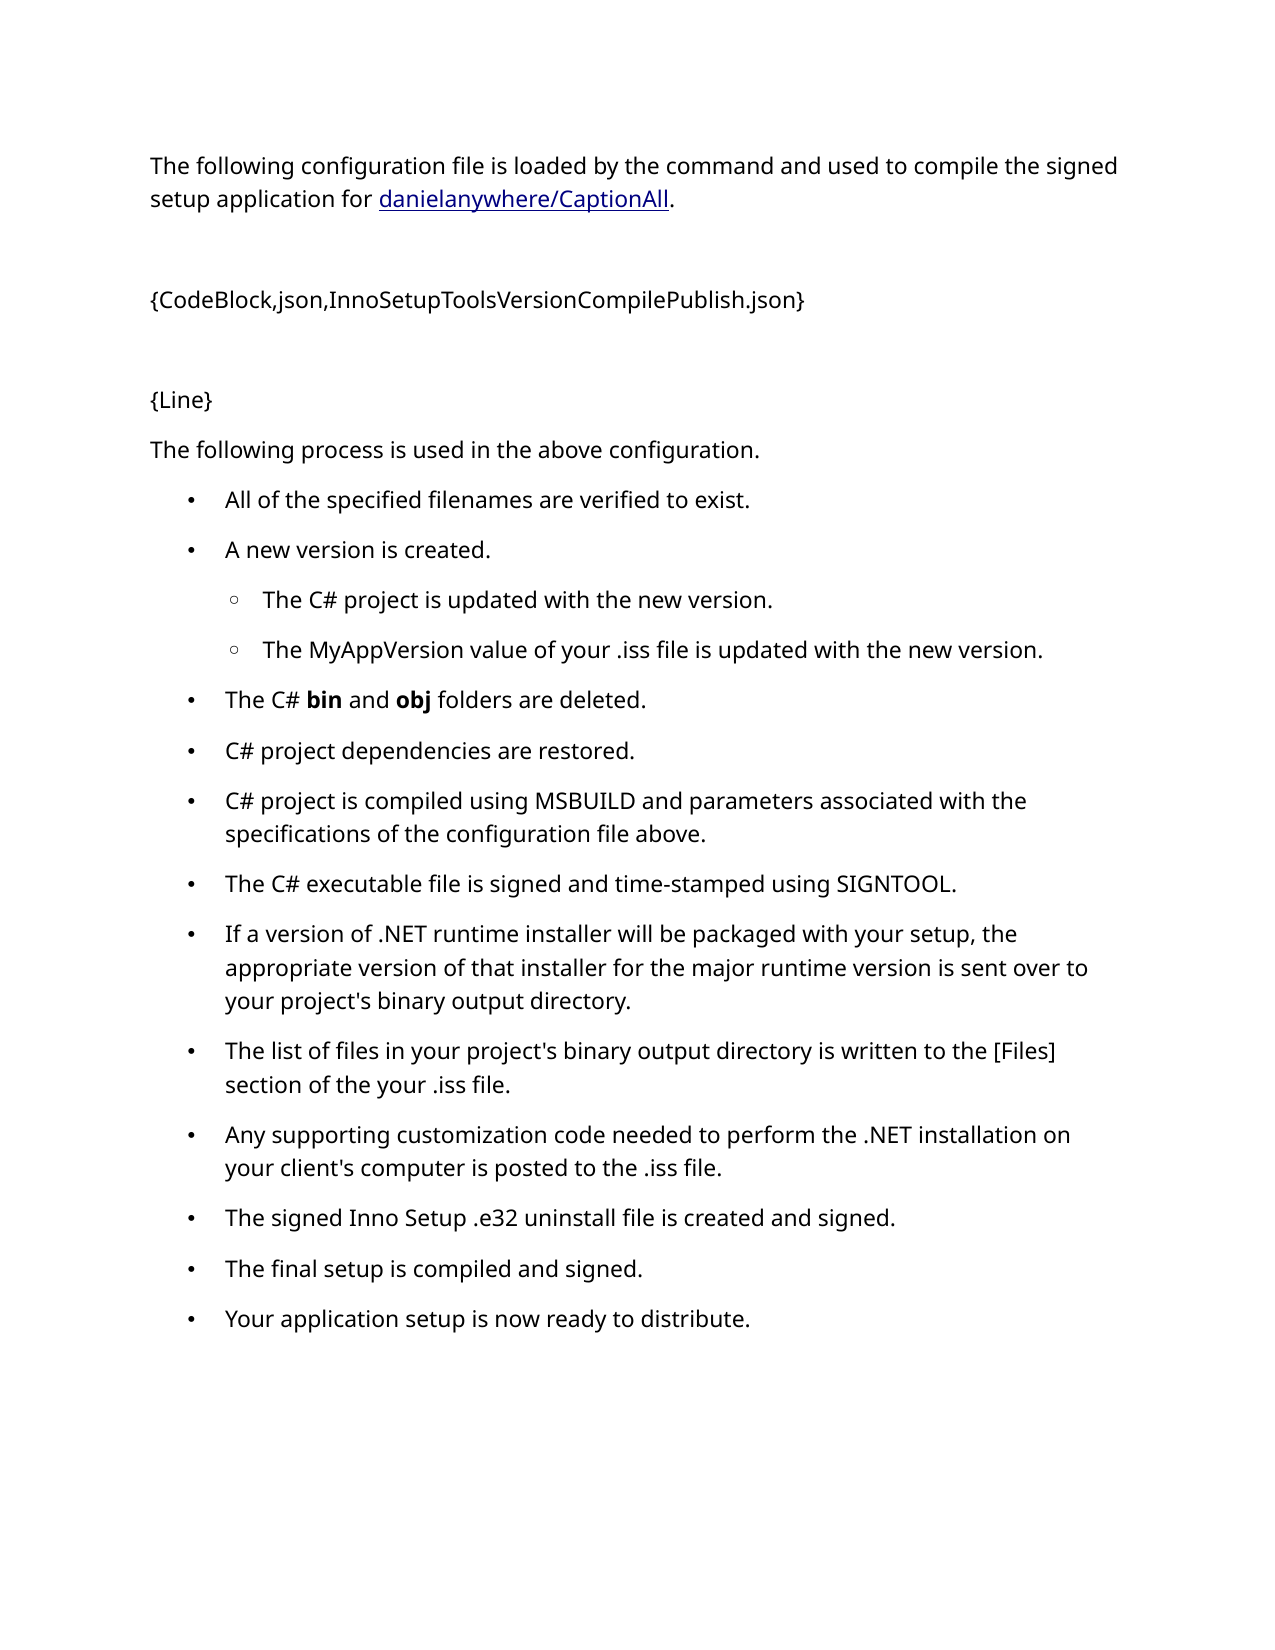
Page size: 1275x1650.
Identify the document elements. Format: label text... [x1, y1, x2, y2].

list All of the specified filenames are verified to exist. [187, 484, 1125, 515]
list The C# bin and obj folders are deleted. [187, 684, 1125, 716]
list The MyAppVersion value of your .iss file is updated with the new version. [225, 634, 1125, 666]
list The final setup is compiled and signed. [187, 1252, 1125, 1284]
text The following process is used in the above configuration. [150, 434, 1125, 465]
text {CodeBlock,json,InnoSetupToolsVersionCompilePublish.json} [150, 284, 1125, 315]
list The list of files in your project's binary output directory is written to the [Files] section of the your .iss file. [187, 1035, 1125, 1100]
list C# project dependencies are restored. [187, 734, 1125, 766]
list Any supporting customization code needed to perform the .NET installation on your client's computer is posted to the .iss file. [187, 1119, 1125, 1183]
list C# project is compiled using MSBUILD and parameters associated with the specifications of the configuration file above. [187, 785, 1125, 849]
list The C# executable file is signed and time-stamped using SIGNTOOL. [187, 868, 1125, 899]
list The signed Inno Setup .e32 uninstall file is created and signed. [187, 1202, 1125, 1234]
text The following configuration file is loaded by the command and used to compile the signed setup application for danielanywhere/CaptionAll. [150, 150, 1125, 215]
list The C# project is updated with the new version. [225, 584, 1125, 616]
list Your application setup is now ready to distribute. [187, 1303, 1125, 1334]
text {Line} [150, 384, 1125, 415]
list If a version of .NET runtime installer will be packaged with your setup, the appropriate version of that installer for the major runtime version is sent over to your project's binary output directory. [187, 918, 1125, 1016]
list A new version is created. [187, 534, 1125, 565]
